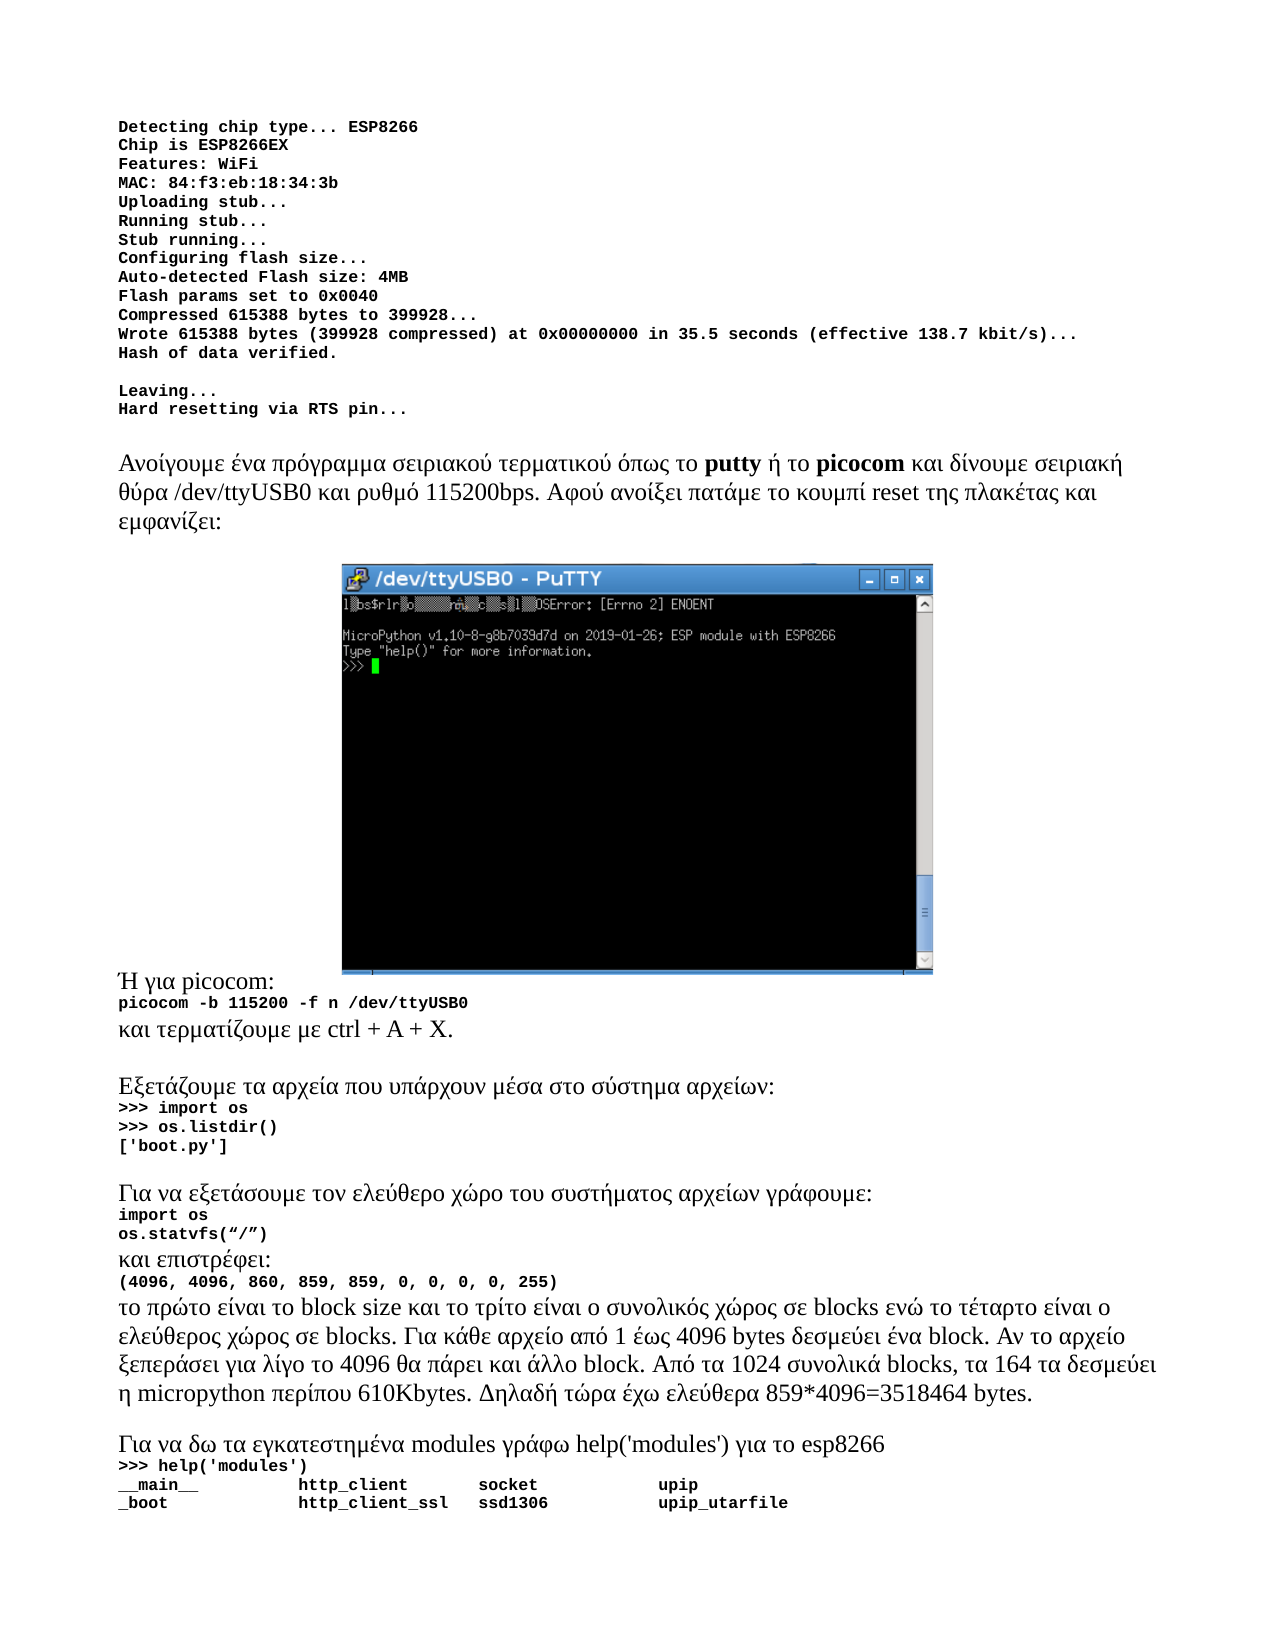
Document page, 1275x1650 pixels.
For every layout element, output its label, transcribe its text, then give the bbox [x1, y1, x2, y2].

text Stub running... [118, 231, 1157, 250]
text >>> os.listdir() [118, 1119, 1157, 1138]
text και τερματίζουμε με ctrl + A + X. [118, 1014, 1157, 1042]
text Auto-detected Flash size: 4MB [118, 269, 1157, 288]
text __main__ http_client socket upip [118, 1476, 1157, 1495]
text Flash params set to 0x0040 [118, 288, 1157, 307]
text Hard resetting via RTS pin... [118, 401, 1157, 420]
text Running stub... [118, 212, 1157, 231]
text Wrote 615388 bytes (399928 compressed) at 0x00000000 in 35.5 seconds (effective 138.7 kbit/s)... [118, 326, 1157, 344]
text Ανοίγουμε ένα πρόγραμμα σειριακού τερματικού όπως το putty ή το picocom και δίνουμε σειριακή θύρα /dev/ttyUSB0 και ρυθμό 115200bps. Αφού ανοίξει πατάμε το κουμπί reset της πλακέτας και εμφανίζει: [118, 448, 1157, 535]
text Για να εξετάσουμε τον ελεύθερο χώρο του συστήματος αρχείων γράφουμε: [118, 1178, 1157, 1207]
text (4096, 4096, 860, 859, 859, 0, 0, 0, 0, 255) [118, 1273, 1157, 1292]
text Detecting chip type... ESP8266 [118, 118, 1157, 137]
text os.statvfs(“/”) [118, 1226, 1157, 1244]
text MAC: 84:f3:eb:18:34:3b [118, 175, 1157, 193]
text Ή για picocom: [118, 966, 1157, 995]
text picocom -b 115200 -f n /dev/ttyUSB0 [118, 995, 1157, 1014]
text Για να δω τα εγκατεστημένα modules γράφω help('modules') για το esp8266 [118, 1429, 1157, 1457]
text Leaving... [118, 382, 1157, 401]
text Hash of data verified. [118, 344, 1157, 363]
text Uploading stub... [118, 193, 1157, 212]
text Εξετάζουμε τα αρχεία που υπάρχουν μέσα στο σύστημα αρχείων: [118, 1071, 1157, 1100]
text Chip is ESP8266EX [118, 137, 1157, 156]
picture [341, 563, 934, 975]
text _boot http_client_ssl ssd1306 upip_utarfile [118, 1495, 1157, 1514]
text >>> import os [118, 1100, 1157, 1119]
text >>> help('modules') [118, 1457, 1157, 1476]
text import os [118, 1207, 1157, 1226]
text και επιστρέφει: [118, 1244, 1157, 1273]
text Features: WiFi [118, 156, 1157, 175]
text το πρώτο είναι το block size και το τρίτο είναι ο συνολικός χώρος σε blocks ενώ το τέταρτο είναι ο ελεύθερος χώρος σε blocks. Για κάθε αρχείο από 1 έως 4096 bytes δεσμεύει ένα block. Αν το αρχείο ξεπεράσει για λίγο το 4096 θα πάρει και άλλο block. Από τα 1024 συνολικά blocks, τα 164 τα δεσμεύει η micropython περίπου 610Kbytes. Δηλαδή τώρα έχω ελεύθερα 859*4096=3518464 bytes. [118, 1292, 1157, 1407]
text Compressed 615388 bytes to 399928... [118, 307, 1157, 326]
text ['boot.py'] [118, 1138, 1157, 1156]
text Configuring flash size... [118, 250, 1157, 269]
